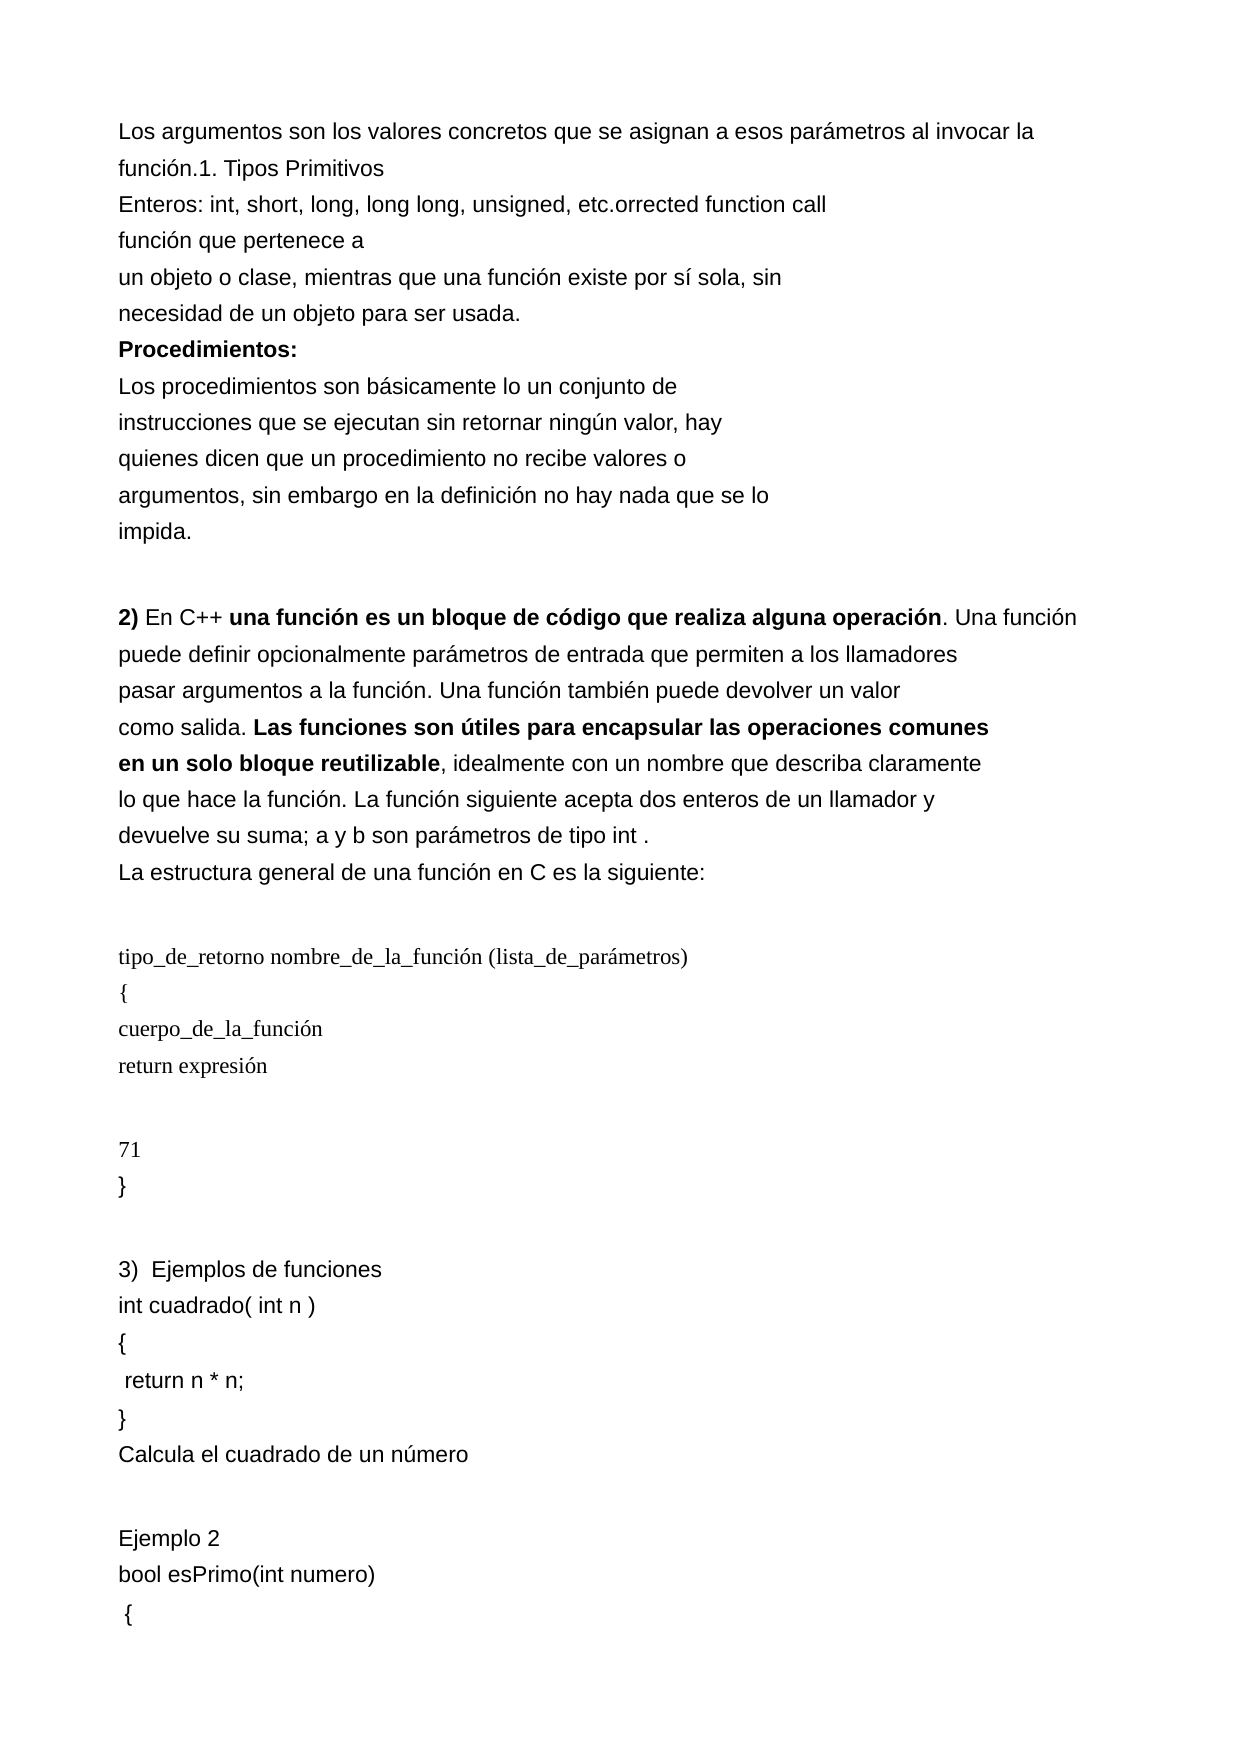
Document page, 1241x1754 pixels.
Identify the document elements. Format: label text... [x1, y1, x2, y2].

text función que pertenece a [118, 227, 1122, 253]
text Enteros: int, short, long, long long, unsigned, etc.orrected function call [118, 191, 1122, 217]
text Los argumentos son los valores concretos que se asignan a esos parámetros al invocar la función.1. Tipos Primitivos [118, 118, 1122, 181]
text bool esPrimo(int numero) [118, 1561, 1122, 1588]
text lo que hace la función. La función siguiente acepta dos enteros de un llamador y [118, 786, 1122, 812]
text instrucciones que se ejecutan sin retornar ningún valor, hay [118, 409, 1122, 435]
text La estructura general de una función en C es la siguiente: [118, 859, 1122, 885]
text { [118, 1598, 1122, 1627]
text 2) En C++ una función es un bloque de código que realiza alguna operación. Una función puede definir opcionalmente parámetros de entrada que permiten a los llamadores [118, 602, 1122, 667]
text argumentos, sin embargo en la definición no hay nada que se lo [118, 482, 1122, 508]
text Calcula el cuadrado de un número [118, 1441, 1122, 1467]
text en un solo bloque reutilizable, idealmente con un nombre que describa claramente [118, 750, 1122, 776]
text } [118, 1405, 1122, 1431]
text return expresión [118, 1052, 1122, 1078]
text necesidad de un objeto para ser usada. [118, 300, 1122, 326]
text cuerpo_de_la_función [118, 1016, 1122, 1042]
text 71 [118, 1136, 1122, 1162]
text int cuadrado( int n ) [118, 1292, 1122, 1319]
text quienes dicen que un procedimiento no recibe valores o [118, 445, 1122, 472]
text Los procedimientos son básicamente lo un conjunto de [118, 373, 1122, 399]
text pasar argumentos a la función. Una función también puede devolver un valor [118, 677, 1122, 703]
text un objeto o clase, mientras que una función existe por sí sola, sin [118, 263, 1122, 290]
text impida. [118, 518, 1122, 544]
text 3) Ejemplos de funciones [118, 1256, 1122, 1282]
text como salida. Las funciones son útiles para encapsular las operaciones comunes [118, 713, 1122, 740]
text Ejemplo 2 [118, 1525, 1122, 1551]
text tipo_de_retorno nombre_de_la_función (lista_de_parámetros) [118, 943, 1122, 969]
text } [118, 1172, 1122, 1198]
text { [118, 1329, 1122, 1355]
text { [118, 979, 1122, 1006]
text Procedimientos: [118, 336, 1122, 363]
text devuelve su suma; a y b son parámetros de tipo int . [118, 822, 1122, 849]
text return n * n; [118, 1365, 1122, 1394]
